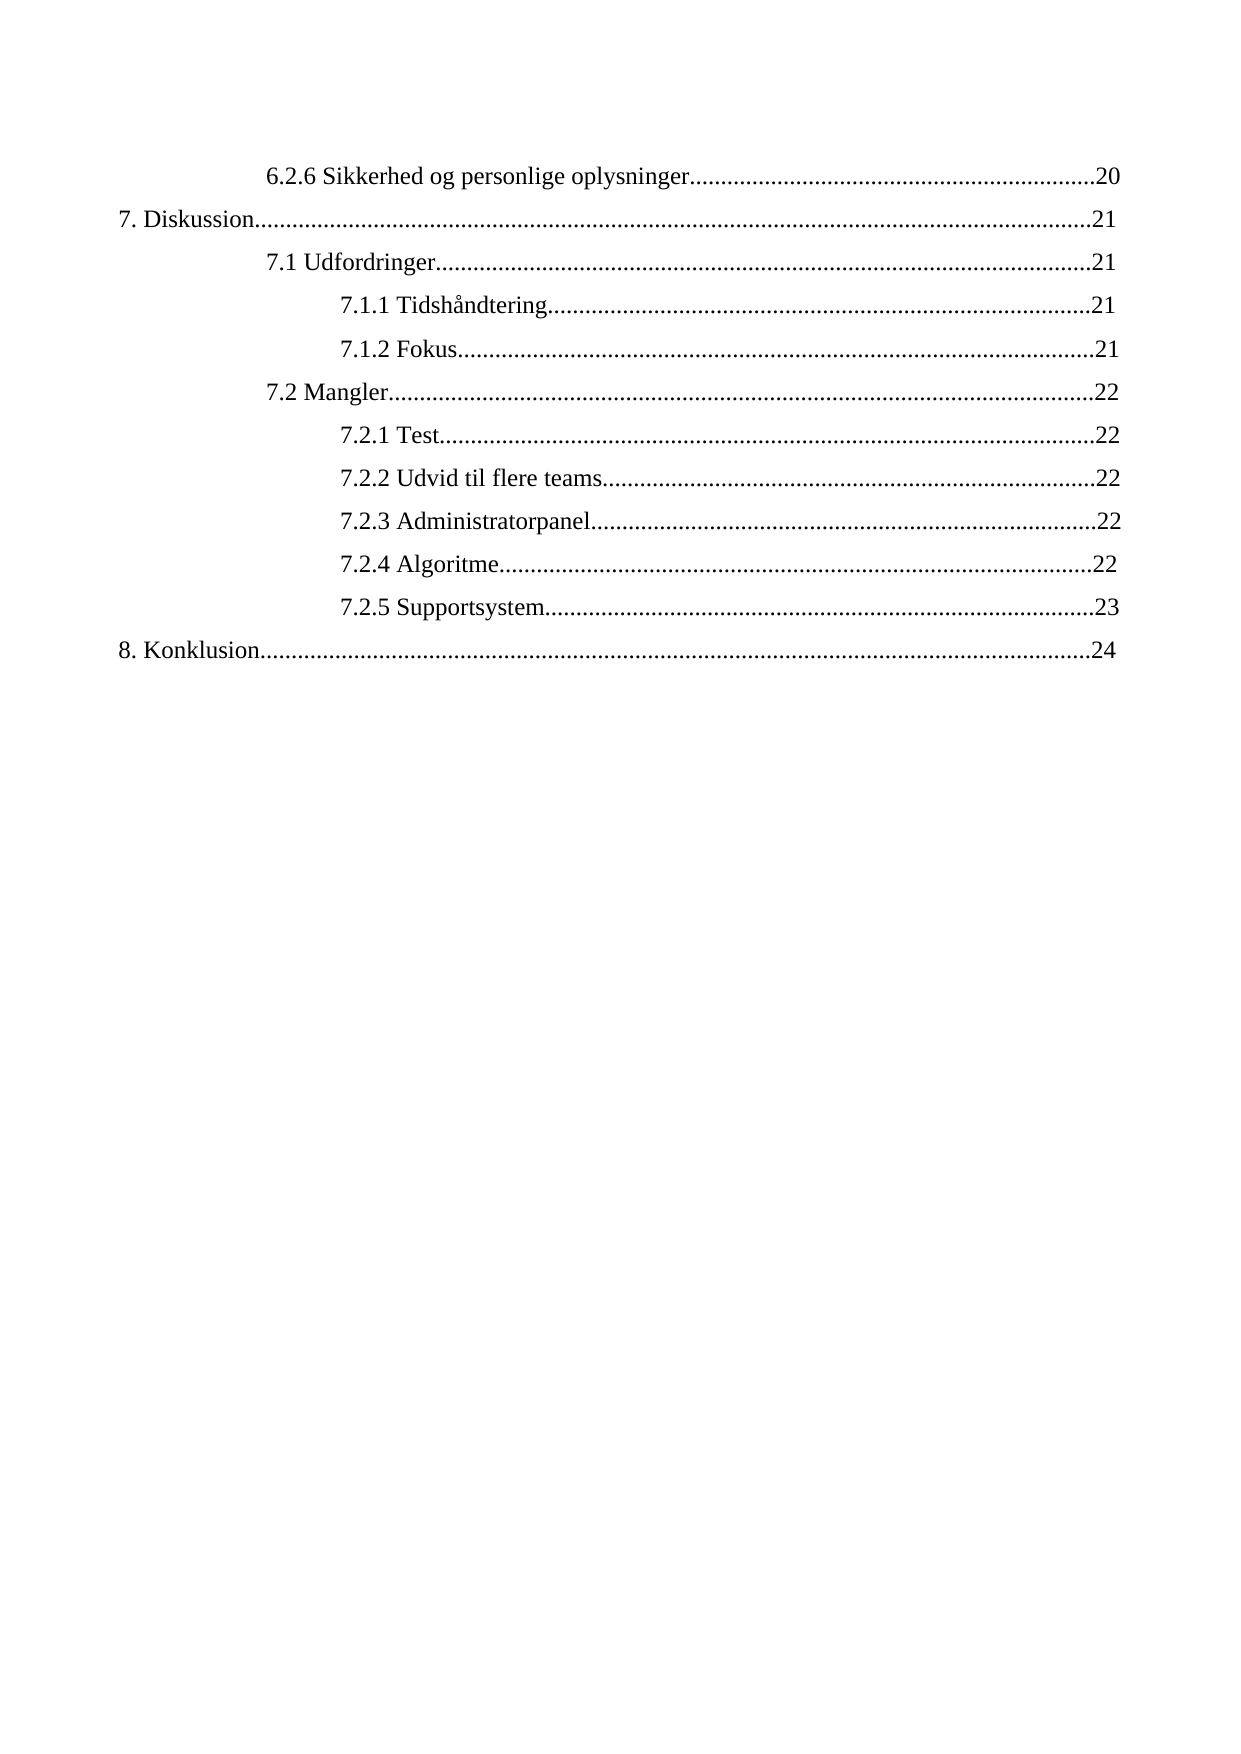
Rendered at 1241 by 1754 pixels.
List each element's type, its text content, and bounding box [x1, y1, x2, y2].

text 7.2 Mangler.................................................................................................................22 [118, 377, 1122, 406]
text 6.2.6 Sikkerhed og personlige oplysninger.................................................................20 [118, 161, 1122, 190]
text 7.1.2 Fokus......................................................................................................21 [118, 334, 1122, 362]
text 7.2.4 Algoritme...............................................................................................22 [118, 549, 1122, 578]
text 8. Konklusion.....................................................................................................................................24 [118, 636, 1122, 664]
text 7.2.3 Administratorpanel.................................................................................22 [118, 506, 1122, 535]
text 7. Diskussion......................................................................................................................................21 [118, 204, 1122, 233]
text 7.2.2 Udvid til flere teams...............................................................................22 [118, 463, 1122, 492]
text 7.1.1 Tidshåndtering.......................................................................................21 [118, 291, 1122, 319]
text 7.1 Udfordringer.........................................................................................................21 [118, 247, 1122, 276]
text 7.2.5 Supportsystem........................................................................................23 [118, 592, 1122, 621]
text 7.2.1 Test.........................................................................................................22 [118, 420, 1122, 449]
